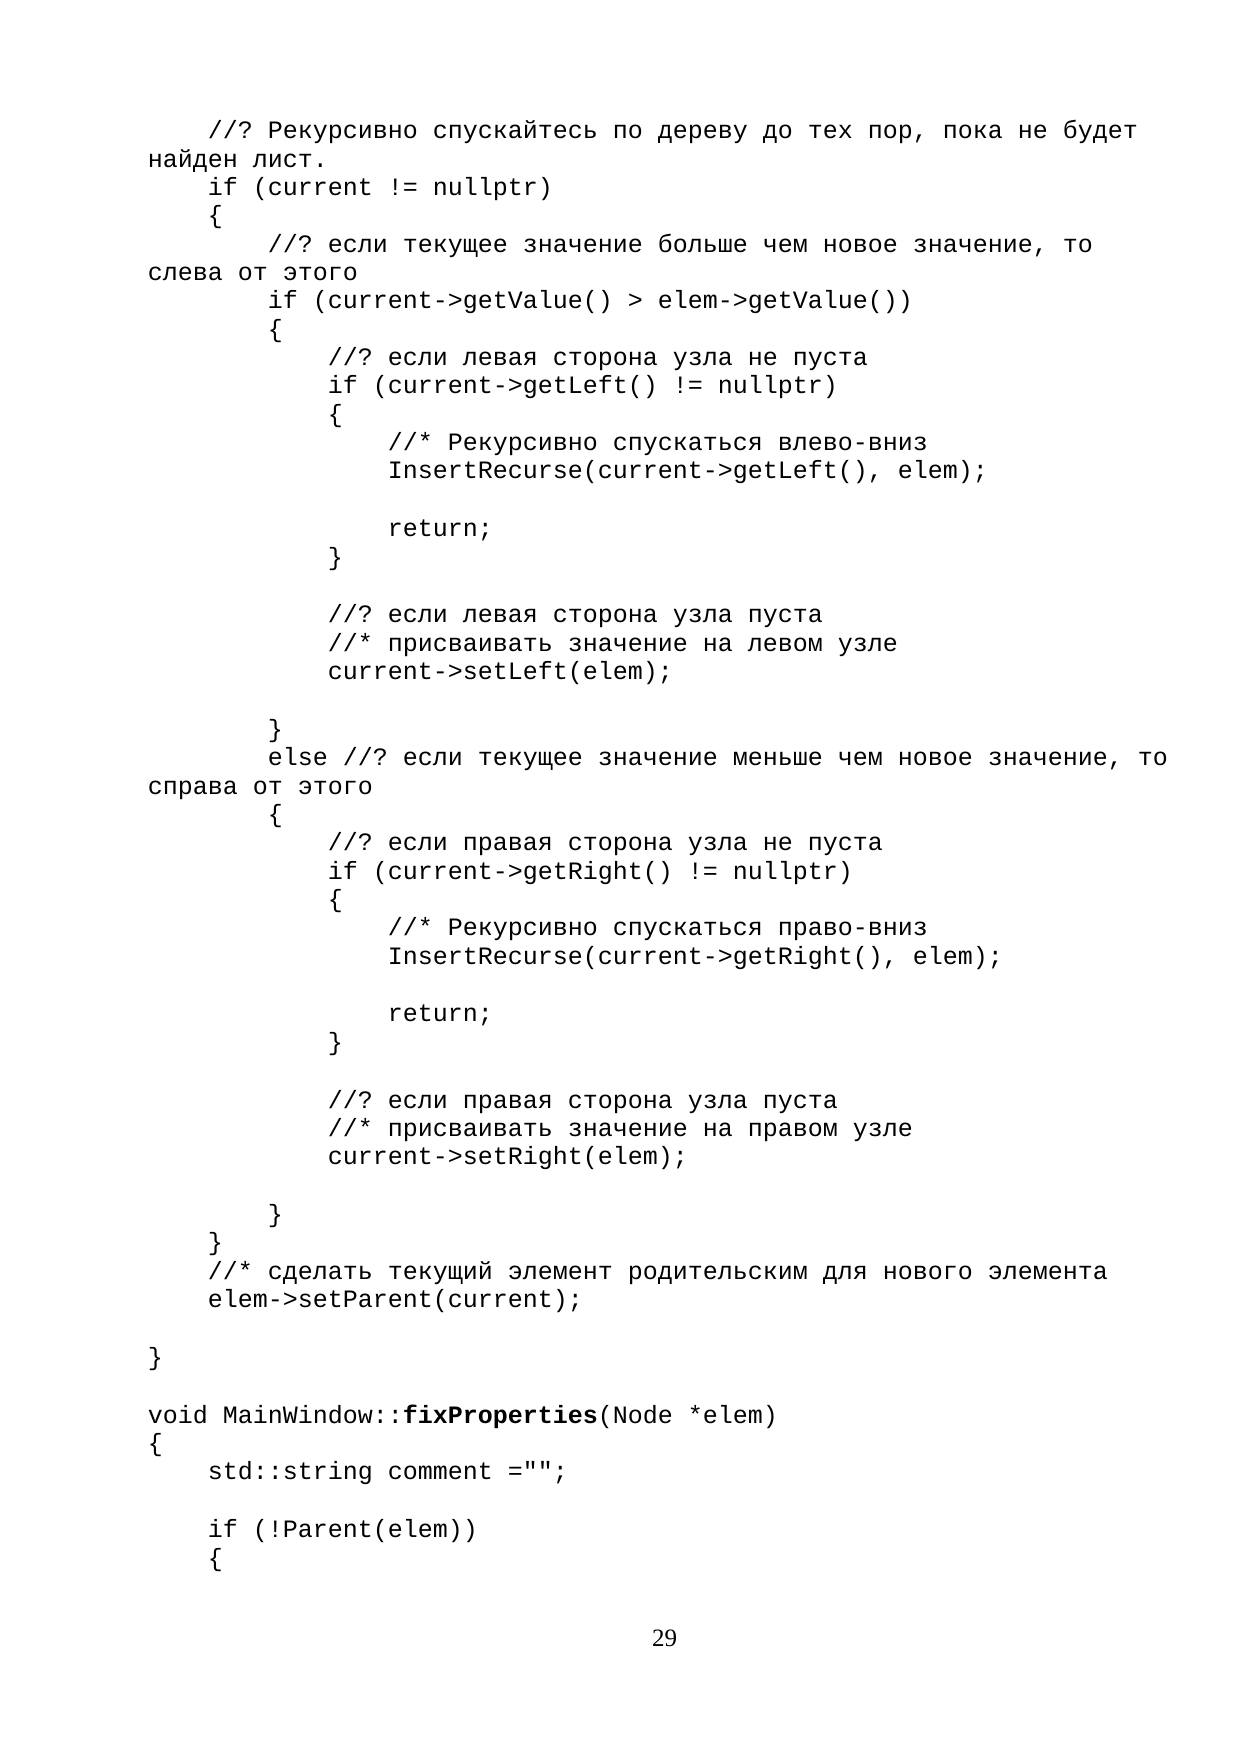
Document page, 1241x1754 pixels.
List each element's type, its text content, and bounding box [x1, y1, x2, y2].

text if (current->getValue() > elem->getValue()) [148, 288, 1181, 316]
text //? если левая сторона узла не пуста [148, 345, 1181, 373]
text current->setRight(elem); [148, 1144, 1181, 1172]
text } [148, 1344, 1181, 1373]
text } [148, 717, 1181, 745]
text InsertRecurse(current->getRight(), elem); [148, 943, 1181, 972]
text //* Рекурсивно спускаться влево-вниз [148, 430, 1181, 458]
text { [148, 1431, 1181, 1459]
text current->setLeft(elem); [148, 659, 1181, 687]
text //? Рекурсивно спускайтесь по дереву до тех пор, пока не будет найден лист. [148, 118, 1181, 175]
text //* сделать текущий элемент родительским для нового элемента [148, 1258, 1181, 1287]
text if (!Parent(elem)) [148, 1517, 1181, 1545]
text //? если текущее значение больше чем новое значение, то слева от этого [148, 231, 1181, 288]
text if (current->getRight() != nullptr) [148, 858, 1181, 887]
text //* Рекурсивно спускаться право-вниз [148, 915, 1181, 943]
text //* присваивать значение на правом узле [148, 1116, 1181, 1144]
text } [148, 1202, 1181, 1230]
text return; [148, 516, 1181, 544]
text { [148, 1545, 1181, 1573]
text } [148, 544, 1181, 573]
text if (current != nullptr) [148, 175, 1181, 203]
text std::string comment =""; [148, 1459, 1181, 1487]
text elem->setParent(current); [148, 1287, 1181, 1315]
text return; [148, 1001, 1181, 1029]
text //* присваивать значение на левом узле [148, 630, 1181, 659]
text else //? если текущее значение меньше чем новое значение, то справа от этого [148, 745, 1181, 802]
text //? если левая сторона узла пуста [148, 602, 1181, 630]
text { [148, 203, 1181, 231]
text } [148, 1230, 1181, 1258]
text if (current->getLeft() != nullptr) [148, 373, 1181, 401]
text { [148, 401, 1181, 430]
text } [148, 1029, 1181, 1058]
text InsertRecurse(current->getLeft(), elem); [148, 458, 1181, 486]
text { [148, 802, 1181, 830]
text void MainWindow::fixProperties(Node *elem) [148, 1402, 1181, 1431]
text //? если правая сторона узла не пуста [148, 830, 1181, 858]
text //? если правая сторона узла пуста [148, 1087, 1181, 1116]
text { [148, 887, 1181, 915]
text { [148, 316, 1181, 345]
